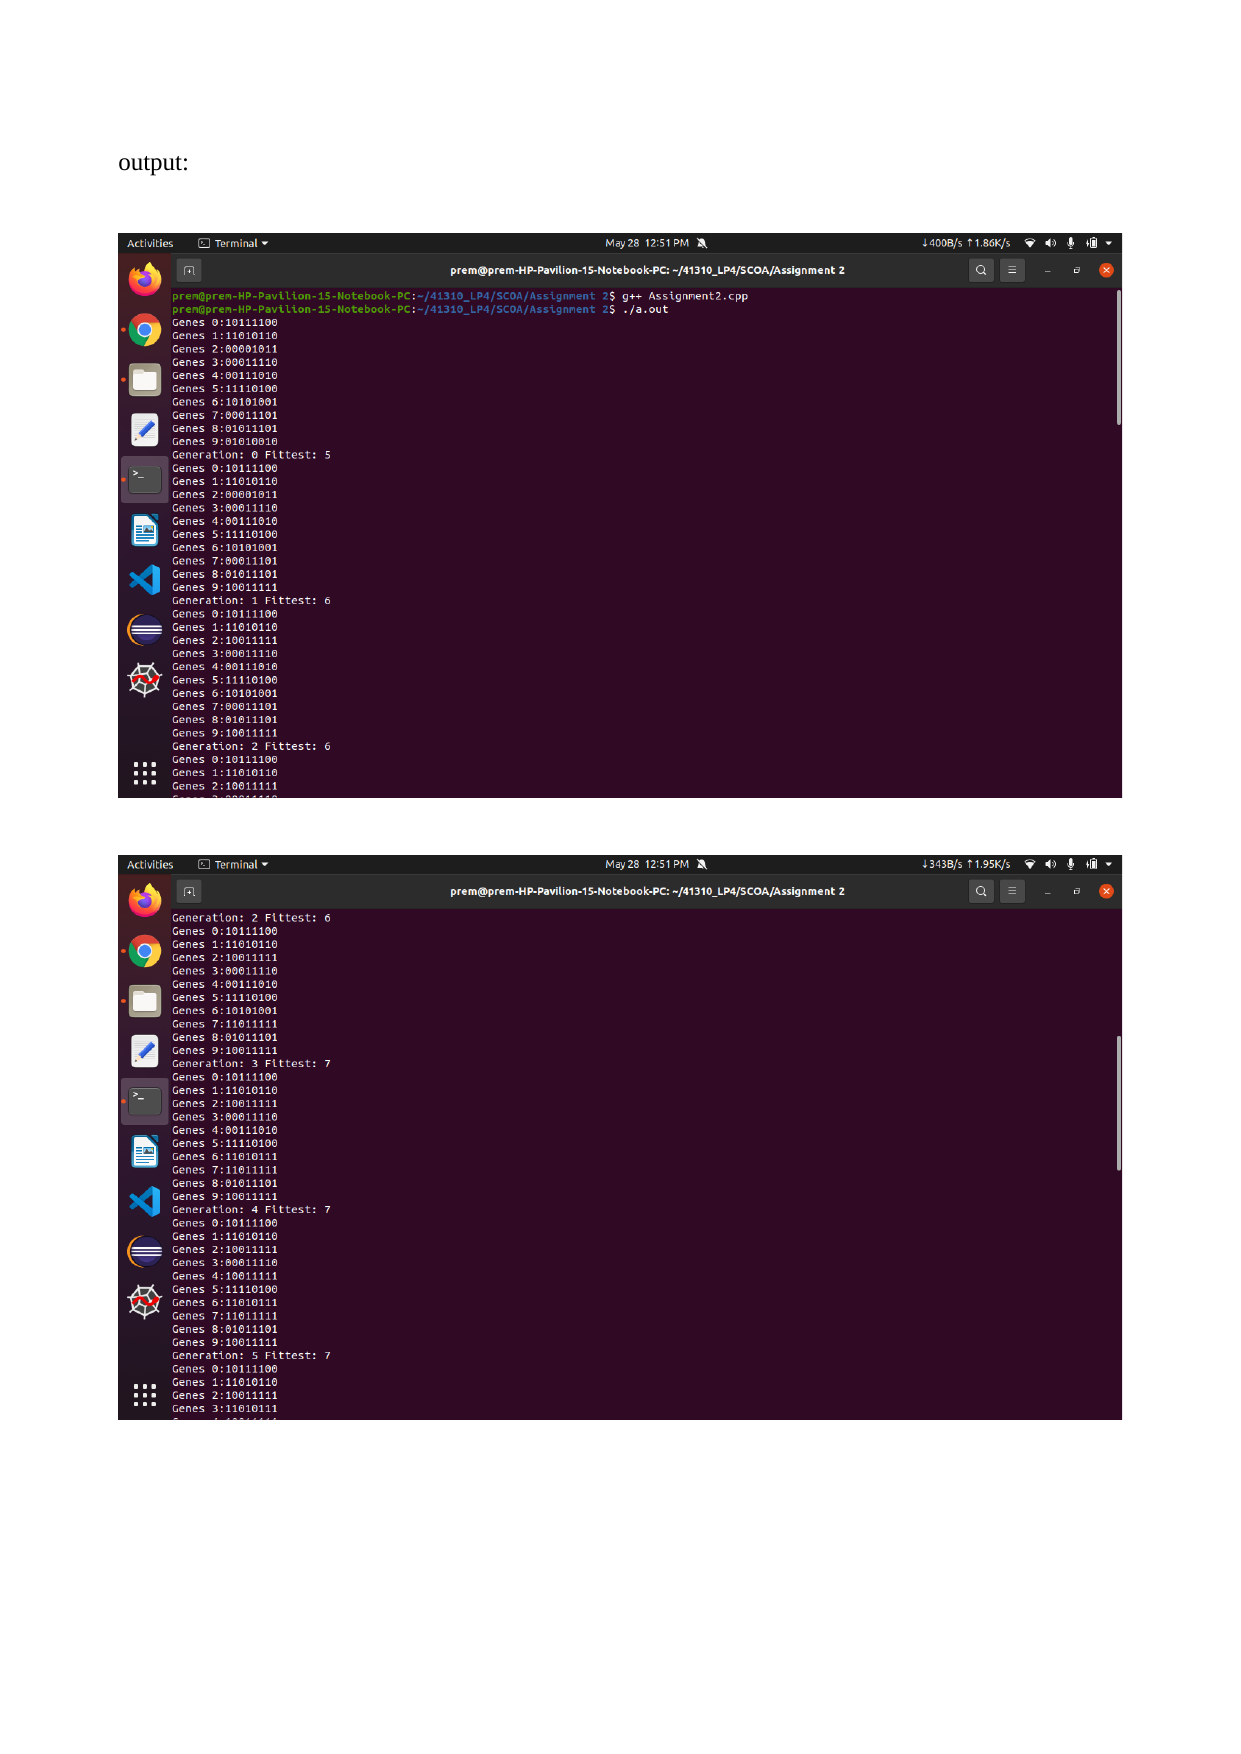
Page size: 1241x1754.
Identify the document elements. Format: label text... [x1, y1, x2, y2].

picture [118, 233, 1123, 798]
text output: [118, 147, 1122, 176]
picture [118, 855, 1123, 1420]
